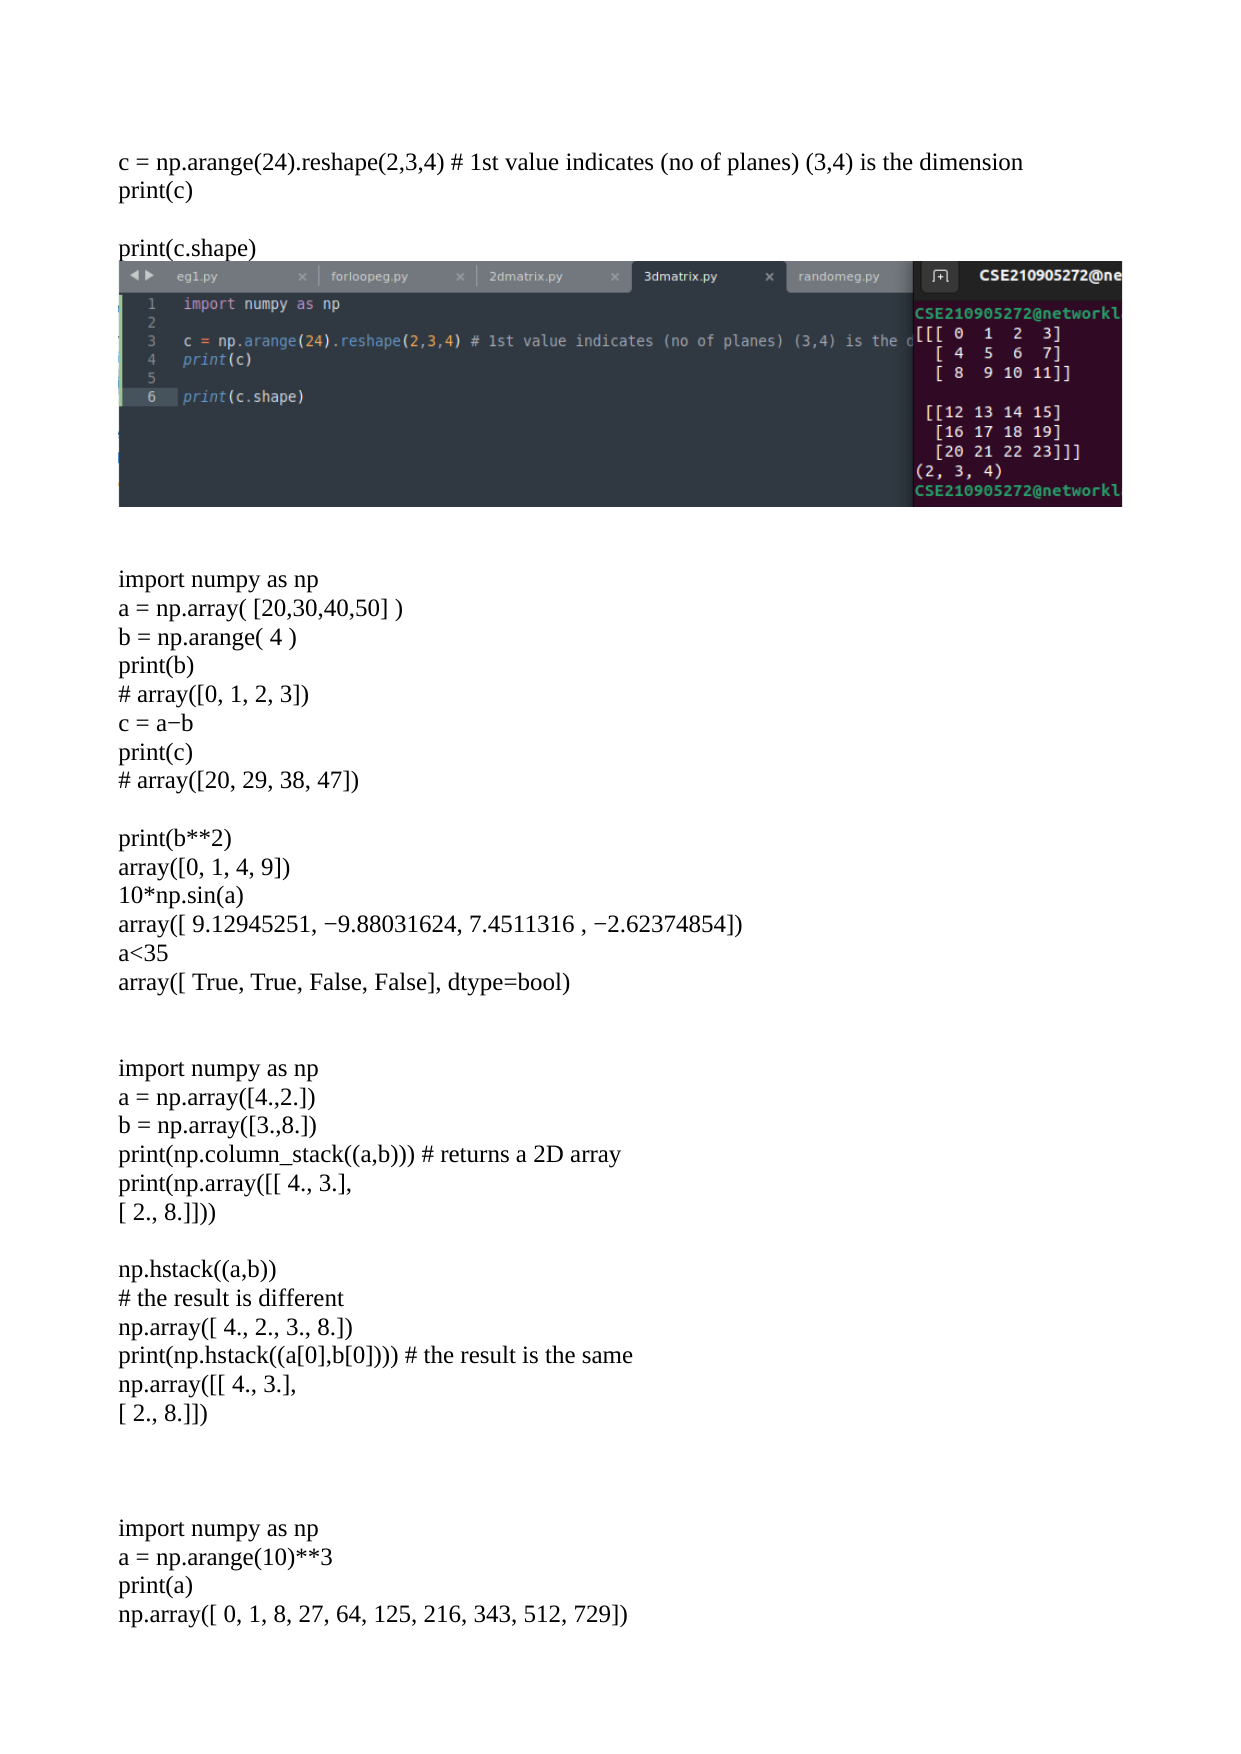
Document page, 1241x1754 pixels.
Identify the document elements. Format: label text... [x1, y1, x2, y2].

text # the result is different [118, 1283, 1122, 1312]
text # array([0, 1, 2, 3]) [118, 679, 1122, 708]
text import numpy as np [118, 1053, 1122, 1082]
text a = np.array( [20,30,40,50] ) [118, 593, 1122, 622]
text np.array([ 0, 1, 8, 27, 64, 125, 216, 343, 512, 729]) [118, 1599, 1122, 1628]
text np.array([[ 4., 3.], [118, 1369, 1122, 1398]
text import numpy as np [118, 1513, 1122, 1542]
text c = np.arange(24).reshape(2,3,4) # 1st value indicates (no of planes) (3,4) is the dimension [118, 147, 1122, 176]
text print(a) [118, 1570, 1122, 1599]
text c = a−b [118, 708, 1122, 737]
text a = np.array([4.,2.]) [118, 1082, 1122, 1110]
text print(c) [118, 737, 1122, 765]
text [ 2., 8.]])) [118, 1197, 1122, 1225]
text np.hstack((a,b)) [118, 1254, 1122, 1283]
text [ 2., 8.]]) [118, 1398, 1122, 1427]
text array([0, 1, 4, 9]) [118, 852, 1122, 880]
text print(b**2) [118, 823, 1122, 852]
text # array([20, 29, 38, 47]) [118, 765, 1122, 794]
text print(np.hstack((a[0],b[0]))) # the result is the same [118, 1340, 1122, 1369]
text print(b) [118, 650, 1122, 679]
picture [118, 261, 1123, 507]
text array([ 9.12945251, −9.88031624, 7.4511316 , −2.62374854]) [118, 909, 1122, 938]
text np.array([ 4., 2., 3., 8.]) [118, 1312, 1122, 1340]
text array([ True, True, False, False], dtype=bool) [118, 967, 1122, 995]
text b = np.array([3.,8.]) [118, 1110, 1122, 1139]
text 10*np.sin(a) [118, 880, 1122, 909]
text print(np.column_stack((a,b))) # returns a 2D array [118, 1139, 1122, 1168]
text a = np.arange(10)**3 [118, 1542, 1122, 1570]
text b = np.arange( 4 ) [118, 622, 1122, 650]
text print(np.array([[ 4., 3.], [118, 1168, 1122, 1197]
text print(c.shape) [118, 233, 1122, 261]
text import numpy as np [118, 564, 1122, 593]
text print(c) [118, 176, 1122, 204]
text a<35 [118, 938, 1122, 967]
